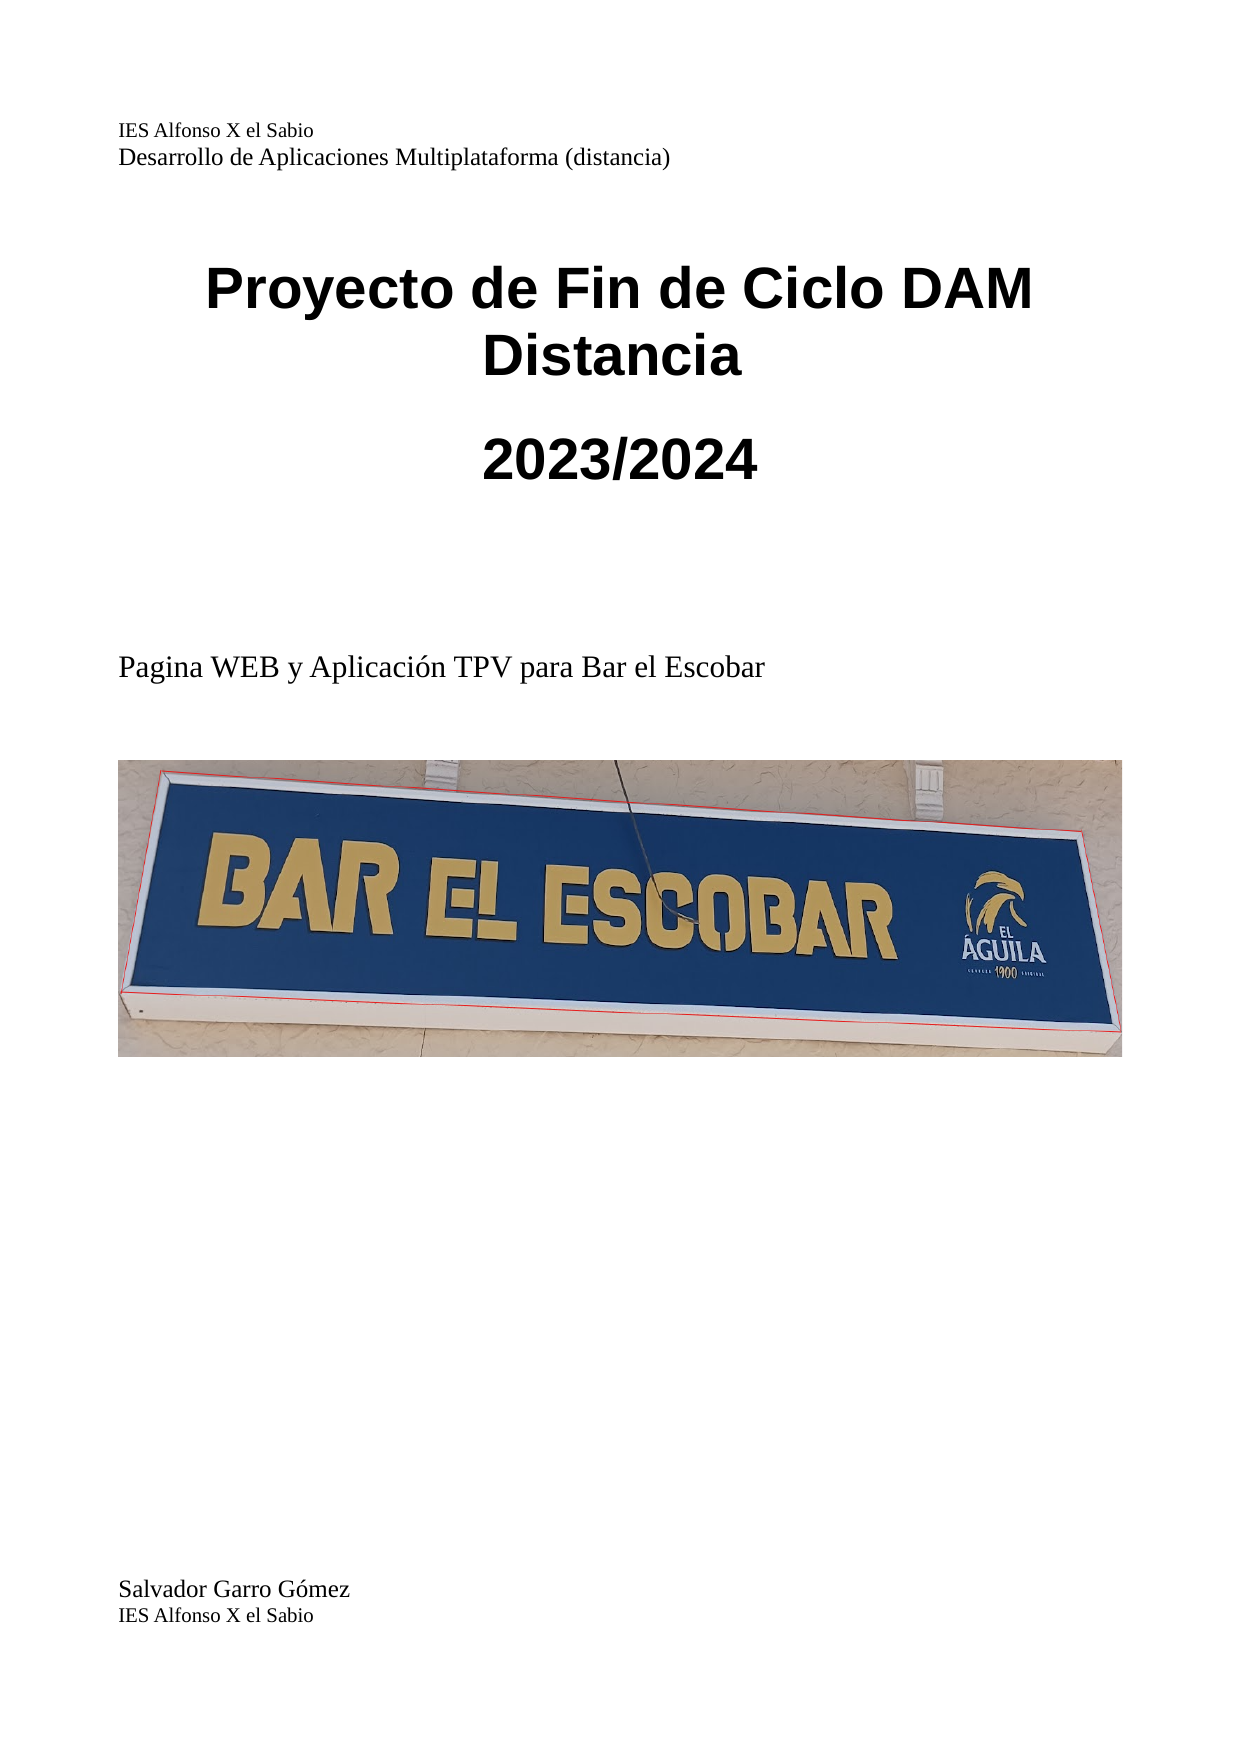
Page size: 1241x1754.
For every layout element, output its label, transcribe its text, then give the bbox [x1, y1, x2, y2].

title 2023/2024 [118, 425, 1122, 492]
picture [118, 760, 1123, 1057]
text Pagina WEB y Aplicación TPV para Bar el Escobar [118, 648, 1122, 684]
text Desarrollo de Aplicaciones Multiplataforma (distancia) [118, 142, 1122, 171]
text Salvador Garro Gómez [118, 1574, 1122, 1603]
text IES Alfonso X el Sabio [118, 118, 1122, 142]
title Proyecto de Fin de Ciclo DAM Distancia [118, 253, 1122, 388]
text IES Alfonso X el Sabio [118, 1603, 1122, 1627]
